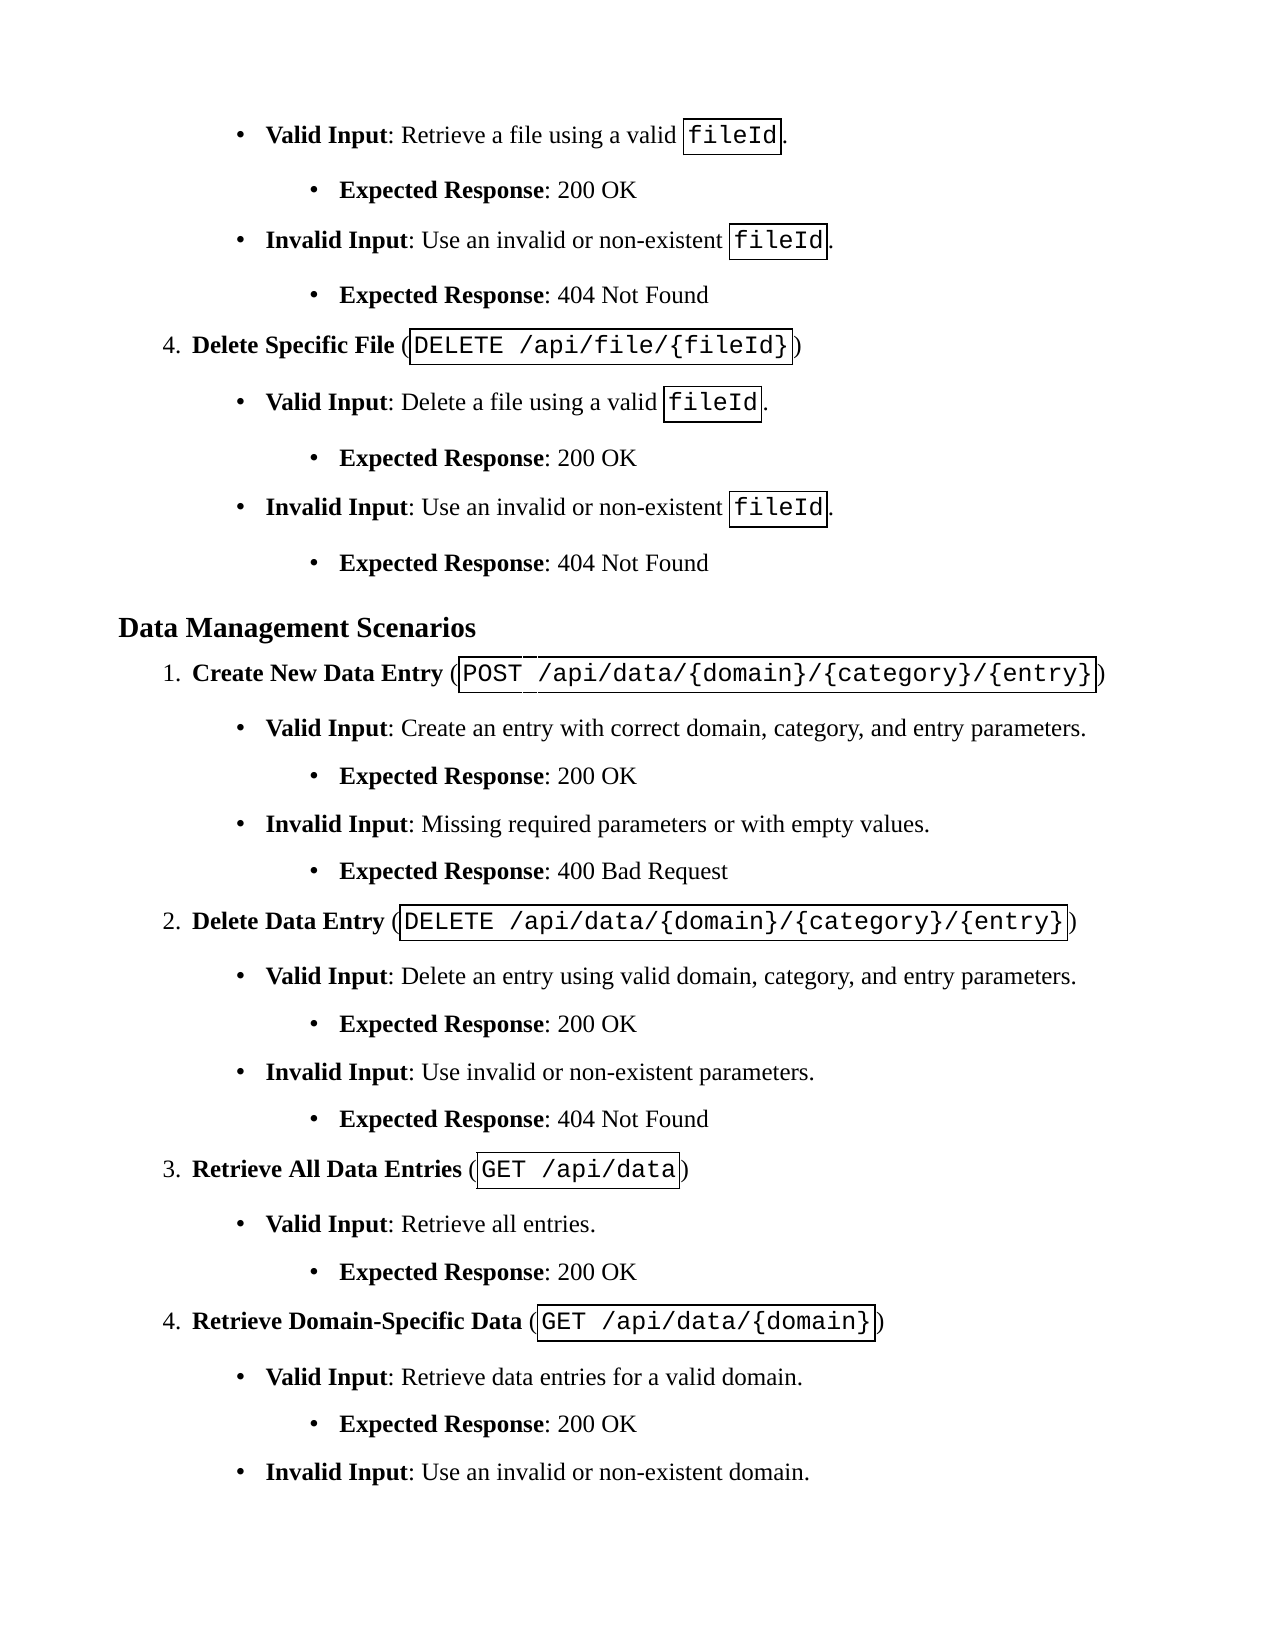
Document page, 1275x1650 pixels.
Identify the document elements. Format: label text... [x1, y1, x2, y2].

list Invalid Input: Use an invalid or non-existent domain. [236, 1457, 1157, 1486]
list Expected Response: 200 OK [309, 1409, 1157, 1438]
list Invalid Input: Use an invalid or non-existent fileId. [828, 491, 1157, 528]
list Valid Input: Delete a file using a valid fileId. [236, 386, 663, 423]
list Valid Input: Retrieve data entries for a valid domain. [236, 1362, 1157, 1391]
list Retrieve All Data Entries (GET /api/data) [162, 1152, 477, 1189]
list Valid Input: Retrieve a file using a valid fileId. [782, 118, 1157, 155]
list Valid Input: Create an entry with correct domain, category, and entry parameters. [236, 713, 1157, 742]
list Valid Input: Delete a file using a valid fileId. [665, 387, 761, 421]
list Expected Response: 404 Not Found [309, 548, 1157, 577]
list Invalid Input: Use invalid or non-existent parameters. [236, 1057, 1157, 1085]
list Create New Data Entry (POST /api/data/{domain}/{category}/{entry}) [162, 656, 458, 693]
list Delete Specific File (DELETE /api/file/{fileId}) [162, 328, 409, 365]
list Invalid Input: Use an invalid or non-existent fileId. [236, 223, 729, 260]
list Expected Response: 404 Not Found [309, 1104, 1157, 1133]
list Retrieve All Data Entries (GET /api/data) [680, 1152, 1157, 1189]
list Invalid Input: Use an invalid or non-existent fileId. [730, 492, 826, 526]
list Invalid Input: Use an invalid or non-existent fileId. [828, 223, 1157, 260]
list Invalid Input: Missing required parameters or with empty values. [236, 809, 1157, 837]
list Valid Input: Delete a file using a valid fileId. [762, 386, 1157, 423]
list Delete Data Entry (DELETE /api/data/{domain}/{category}/{entry}) [1068, 904, 1157, 941]
list Expected Response: 200 OK [309, 761, 1157, 790]
list Expected Response: 404 Not Found [309, 281, 1157, 309]
list Create New Data Entry (POST /api/data/{domain}/{category}/{entry}) [460, 657, 1095, 692]
list Delete Specific File (DELETE /api/file/{fileId}) [411, 330, 792, 364]
list Valid Input: Delete an entry using valid domain, category, and entry parameters. [236, 961, 1157, 990]
list Valid Input: Retrieve a file using a valid fileId. [236, 118, 683, 155]
list Retrieve All Data Entries (GET /api/data) [478, 1153, 679, 1188]
list Valid Input: Retrieve all entries. [236, 1209, 1157, 1238]
list Expected Response: 400 Bad Request [309, 856, 1157, 885]
list Expected Response: 200 OK [309, 1257, 1157, 1286]
list Expected Response: 200 OK [309, 176, 1157, 204]
list Create New Data Entry (POST /api/data/{domain}/{category}/{entry}) [1097, 656, 1157, 693]
list Retrieve Domain-Specific Data (GET /api/data/{domain}) [538, 1306, 874, 1340]
list Expected Response: 200 OK [309, 1009, 1157, 1038]
list Retrieve Domain-Specific Data (GET /api/data/{domain}) [876, 1304, 1157, 1342]
list Retrieve Domain-Specific Data (GET /api/data/{domain}) [162, 1304, 537, 1342]
list Invalid Input: Use an invalid or non-existent fileId. [236, 491, 729, 528]
list Delete Specific File (DELETE /api/file/{fileId}) [793, 328, 1157, 365]
subtitle Data Management Scenarios [118, 610, 1157, 644]
list Invalid Input: Use an invalid or non-existent fileId. [730, 225, 826, 259]
list Delete Data Entry (DELETE /api/data/{domain}/{category}/{entry}) [401, 906, 1067, 940]
list Expected Response: 200 OK [309, 443, 1157, 472]
list Valid Input: Retrieve a file using a valid fileId. [684, 120, 780, 154]
list Delete Data Entry (DELETE /api/data/{domain}/{category}/{entry}) [162, 904, 399, 941]
